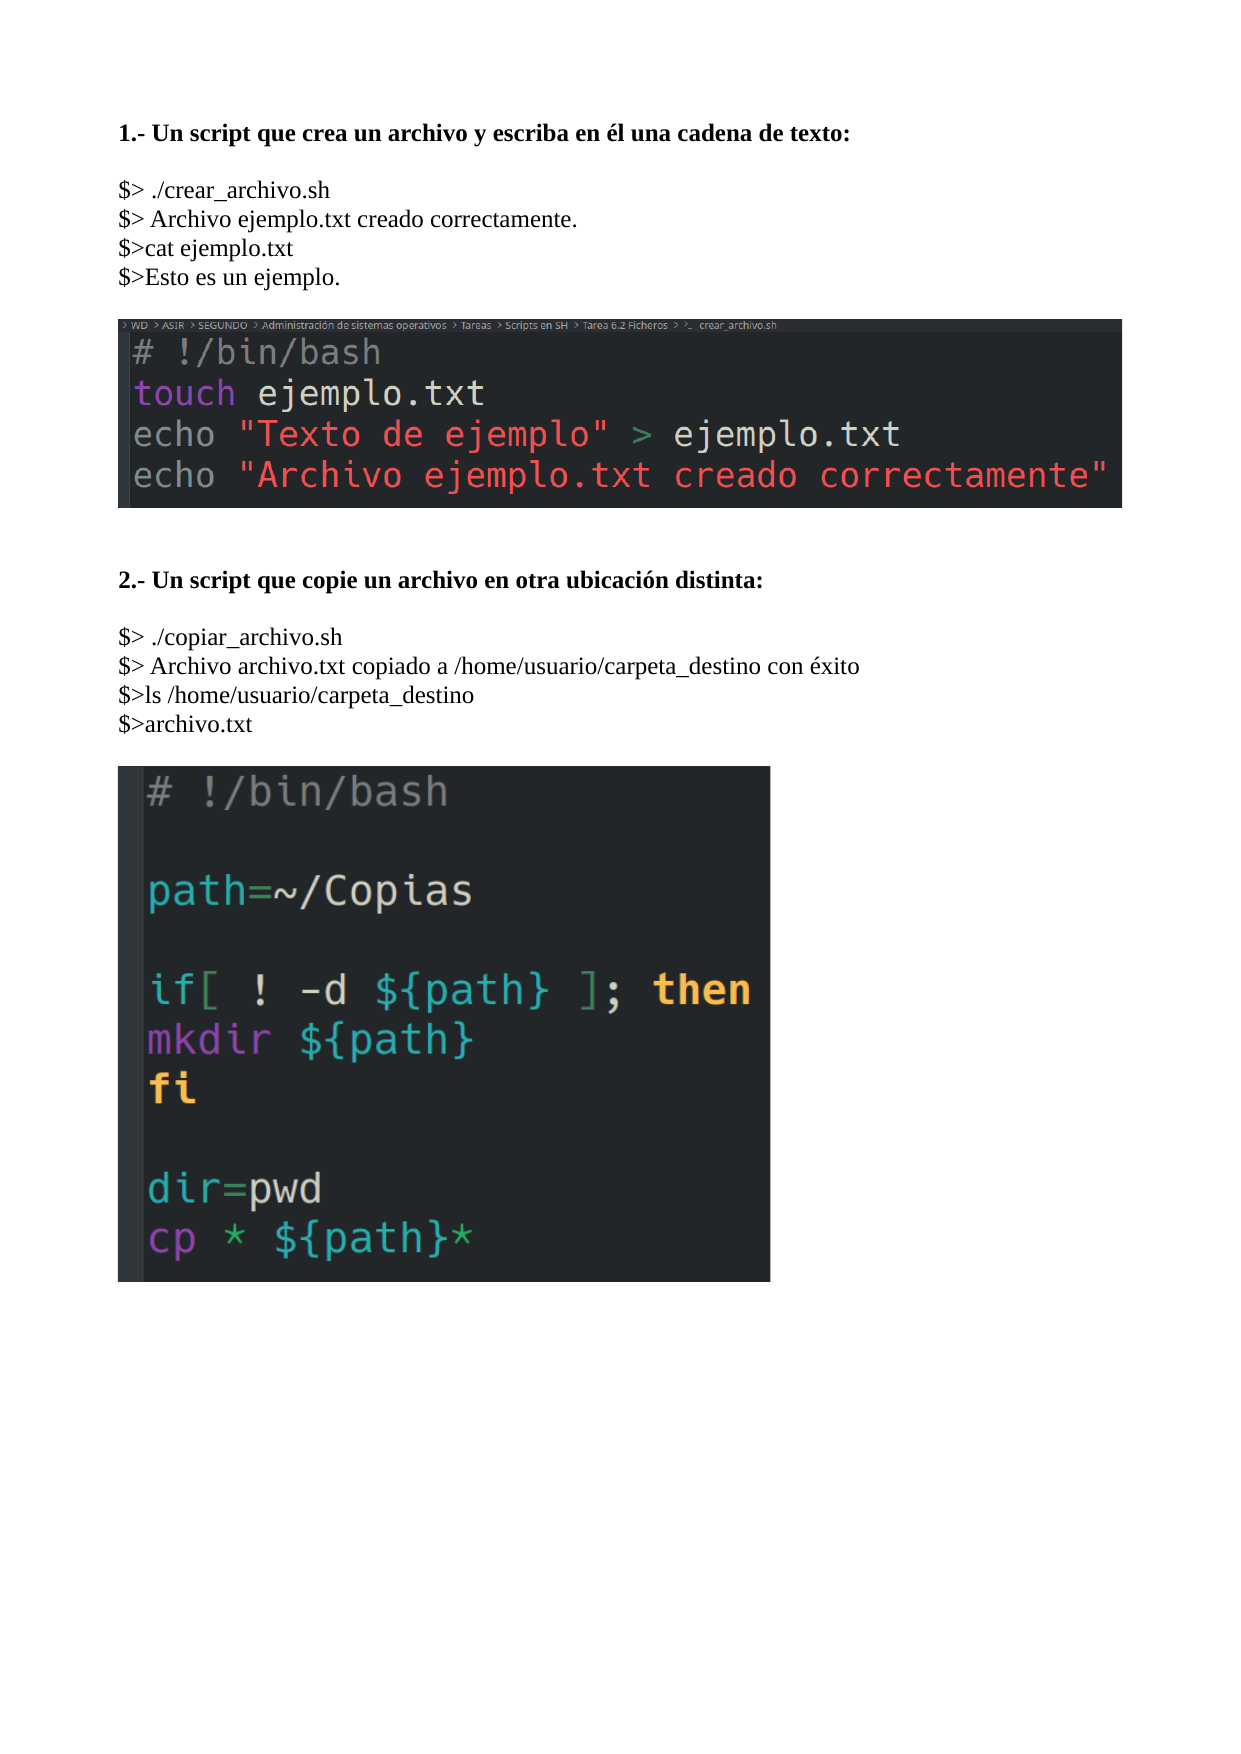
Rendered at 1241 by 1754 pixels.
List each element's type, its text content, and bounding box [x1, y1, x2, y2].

text $> ./copiar_archivo.sh [118, 622, 1122, 651]
text $>cat ejemplo.txt [118, 233, 1122, 262]
text $> Archivo ejemplo.txt creado correctamente. [118, 204, 1122, 233]
text $> ./crear_archivo.sh [118, 176, 1122, 204]
text 1.- Un script que crea un archivo y escriba en él una cadena de texto: [118, 118, 1122, 147]
text $>archivo.txt [118, 709, 1122, 737]
text $> Archivo archivo.txt copiado a /home/usuario/carpeta_destino con éxito [118, 651, 1122, 680]
picture [117, 766, 771, 1282]
text 2.- Un script que copie un archivo en otra ubicación distinta: [118, 565, 1122, 594]
text $>Esto es un ejemplo. [118, 262, 1122, 291]
text $>ls /home/usuario/carpeta_destino [118, 680, 1122, 709]
picture [118, 319, 1123, 508]
